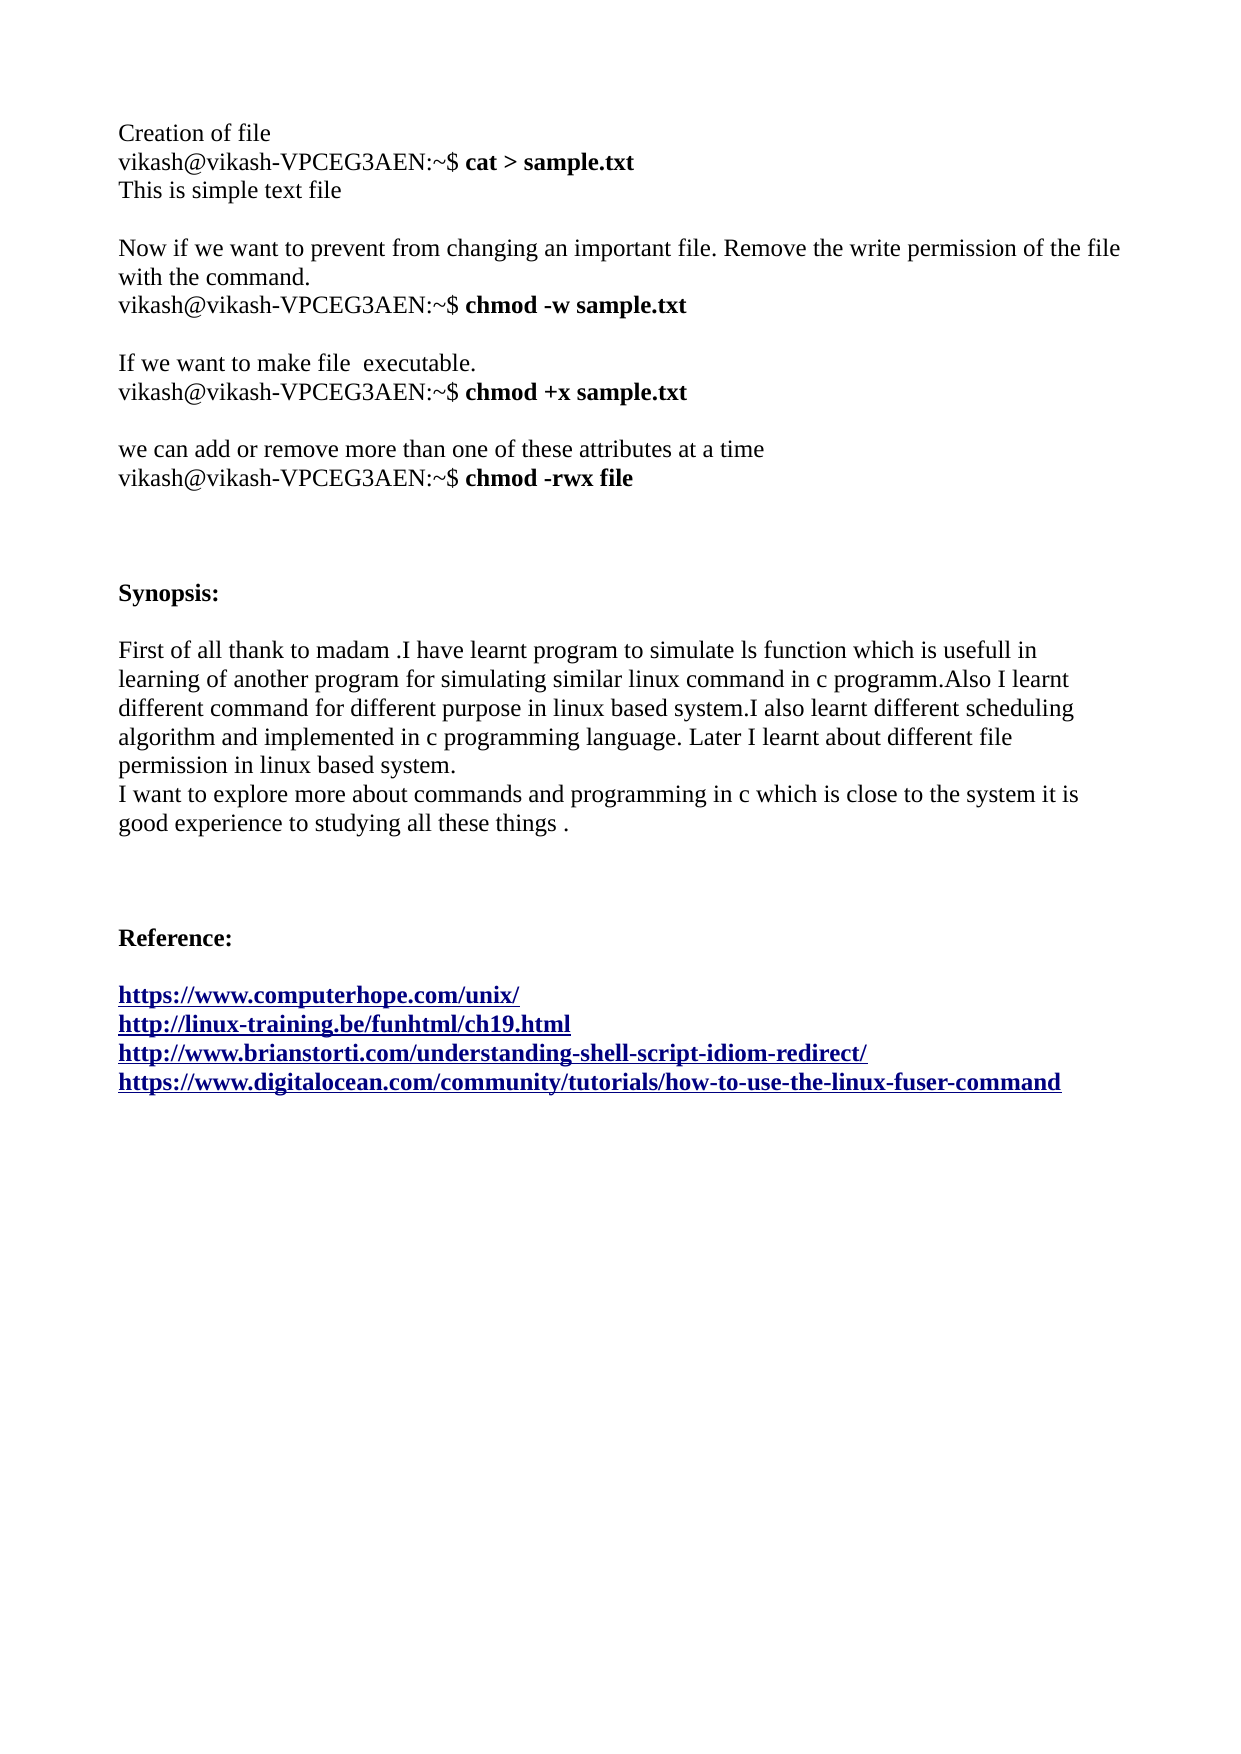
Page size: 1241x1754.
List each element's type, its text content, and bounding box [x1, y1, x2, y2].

text I want to explore more about commands and programming in c which is close to the system it is good experience to studying all these things . [118, 779, 1122, 837]
text http://linux-training.be/funhtml/ch19.html [118, 1009, 1122, 1038]
text Reference: [118, 923, 1122, 952]
text http://www.brianstorti.com/understanding-shell-script-idiom-redirect/ [118, 1038, 1122, 1067]
text vikash@vikash-VPCEG3AEN:~$ chmod -w sample.txt [118, 291, 1122, 319]
text we can add or remove more than one of these attributes at a time [118, 434, 1122, 463]
text This is simple text file [118, 176, 1122, 204]
text https://www.digitalocean.com/community/tutorials/how-to-use-the-linux-fuser-command [118, 1067, 1122, 1096]
text Synopsis: [118, 578, 1122, 607]
text https://www.computerhope.com/unix/ [118, 981, 1122, 1009]
text First of all thank to madam .I have learnt program to simulate ls function which is usefull in learning of another program for simulating similar linux command in c programm.Also I learnt different command for different purpose in linux based system.I also learnt different scheduling [118, 636, 1122, 722]
text If we want to make file executable. [118, 348, 1122, 377]
text algorithm and implemented in c programming language. Later I learnt about different file permission in linux based system. [118, 722, 1122, 779]
text Creation of file [118, 118, 1122, 147]
text vikash@vikash-VPCEG3AEN:~$ cat > sample.txt [118, 147, 1122, 176]
text vikash@vikash-VPCEG3AEN:~$ chmod -rwx file [118, 463, 1122, 492]
text Now if we want to prevent from changing an important file. Remove the write permission of the file with the command. [118, 233, 1122, 291]
text vikash@vikash-VPCEG3AEN:~$ chmod +x sample.txt [118, 377, 1122, 406]
